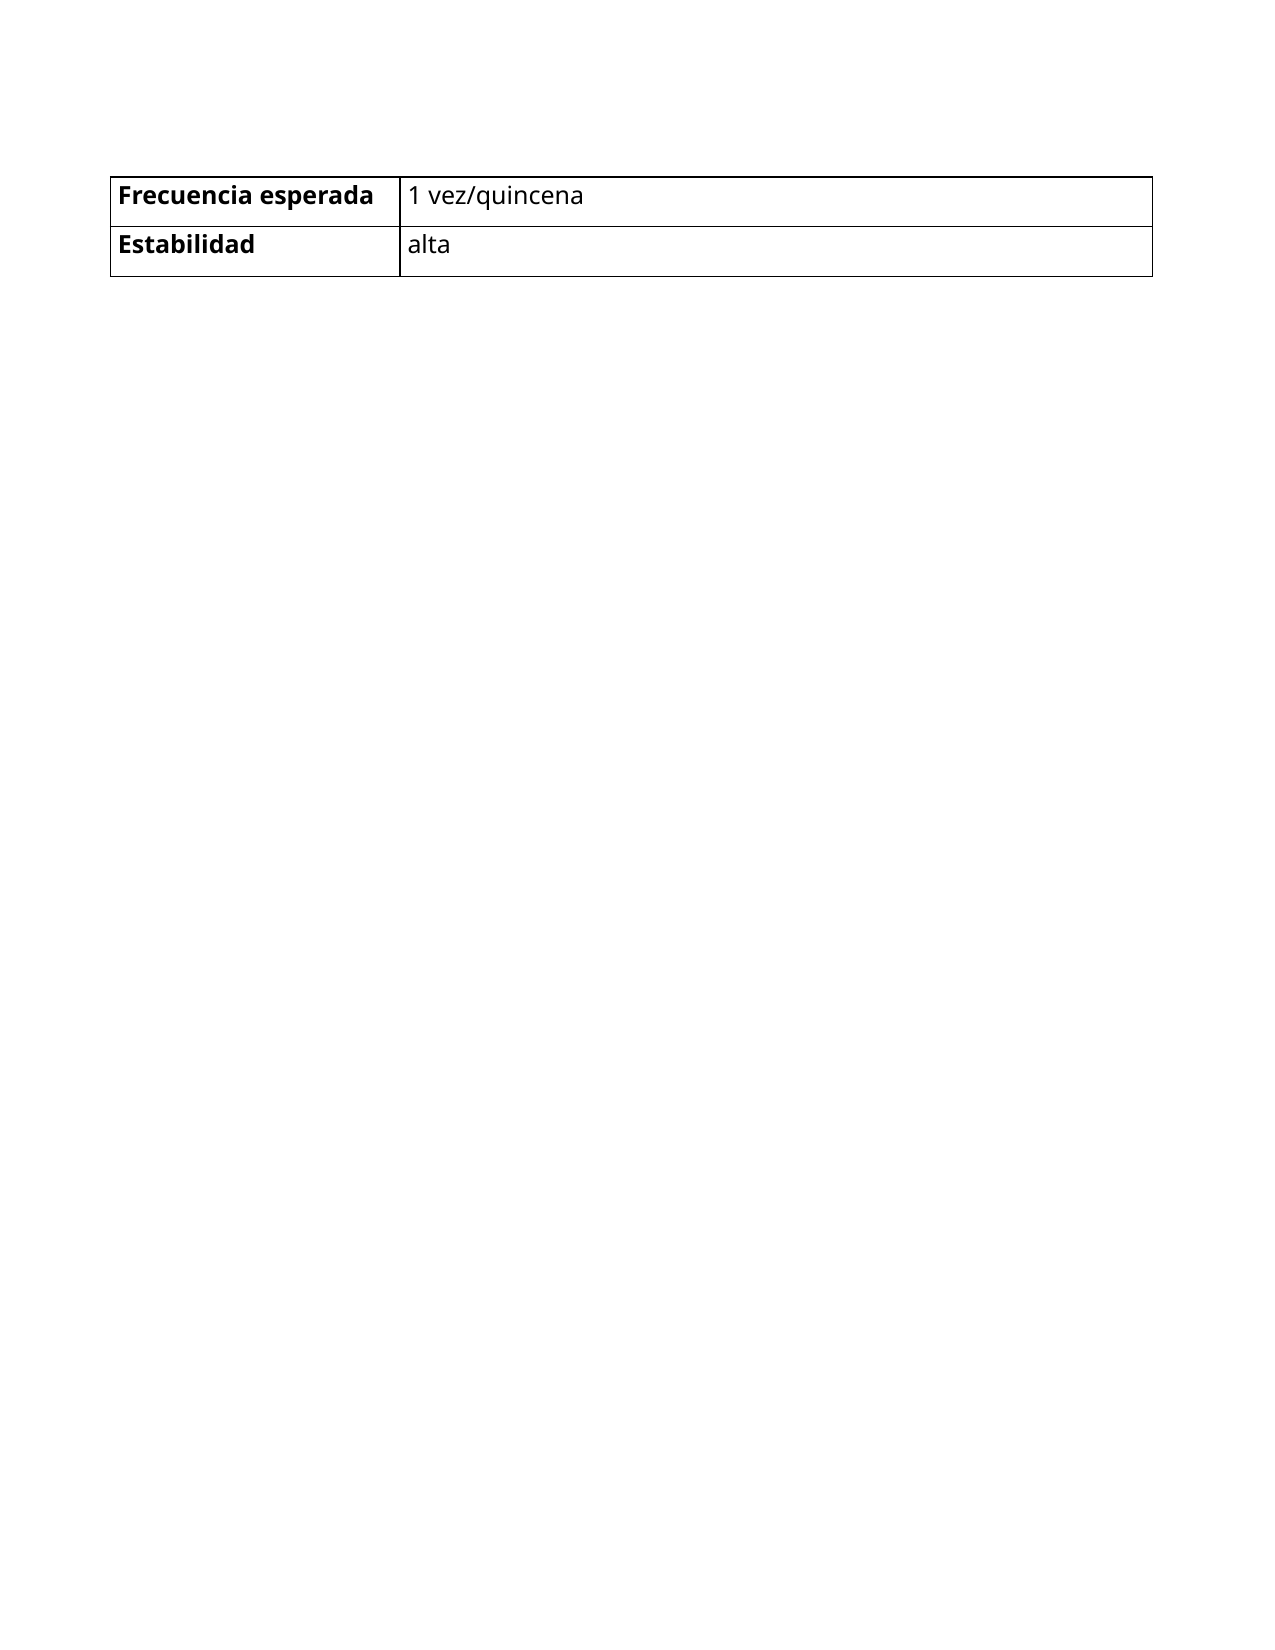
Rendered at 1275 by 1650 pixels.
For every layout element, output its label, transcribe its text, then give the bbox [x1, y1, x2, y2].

table_cell Frecuencia esperada [111, 178, 399, 226]
table_cell alta [401, 227, 1152, 276]
table_cell 1 vez/quincena [401, 178, 1152, 226]
table_cell Estabilidad [111, 227, 399, 276]
